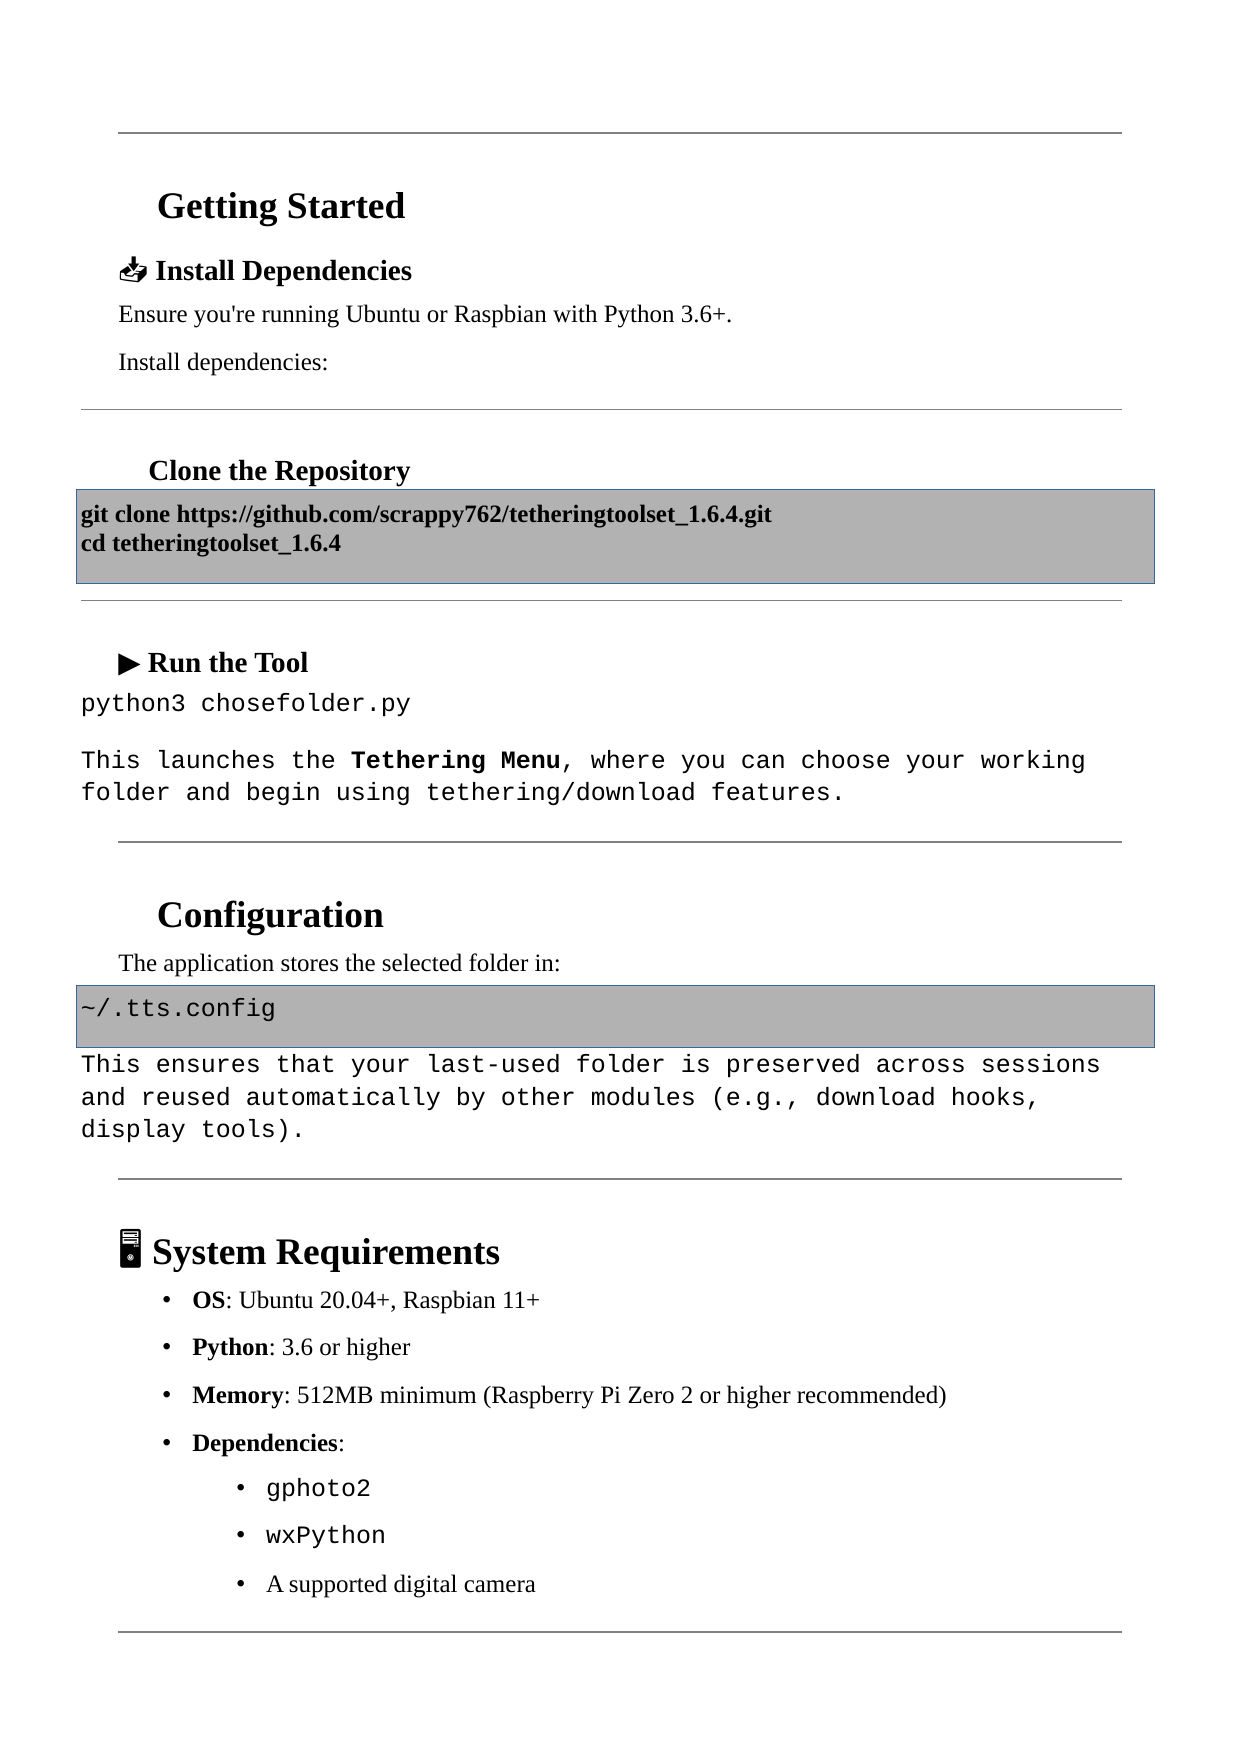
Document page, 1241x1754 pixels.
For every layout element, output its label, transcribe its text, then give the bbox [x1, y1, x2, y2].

list Python: 3.6 or higher [162, 1332, 1122, 1361]
subtitle 🚀 Getting Started [118, 183, 1122, 226]
text python3 chosefolder.py [81, 691, 1122, 719]
list A supported digital camera [236, 1569, 1122, 1598]
subtitle 🔧 Clone the Repository [118, 453, 1122, 487]
text This launches the Tethering Menu, where you can choose your working folder and begin using tethering/download features. [81, 747, 1122, 808]
subtitle 💾 Configuration [118, 892, 1122, 935]
list Memory: 512MB minimum (Raspberry Pi Zero 2 or higher recommended) [162, 1380, 1122, 1409]
list wxPython [236, 1522, 1122, 1551]
text Ensure you're running Ubuntu or Raspbian with Python 3.6+. [118, 299, 1122, 328]
list OS: Ubuntu 20.04+, Raspbian 11+ [162, 1285, 1122, 1313]
list Dependencies: [162, 1428, 1122, 1456]
text This ensures that your last-used folder is preserved across sessions and reused automatically by other modules (e.g., download hooks, display tools). [81, 1052, 1122, 1145]
list gphoto2 [236, 1475, 1122, 1503]
subtitle ▶️ Run the Tool [118, 645, 1122, 678]
text Install dependencies: [118, 347, 1122, 376]
text The application stores the selected folder in: [118, 948, 1122, 976]
subtitle 📥 Install Dependencies [118, 253, 1122, 287]
subtitle 🖥️ System Requirements [118, 1229, 1122, 1272]
